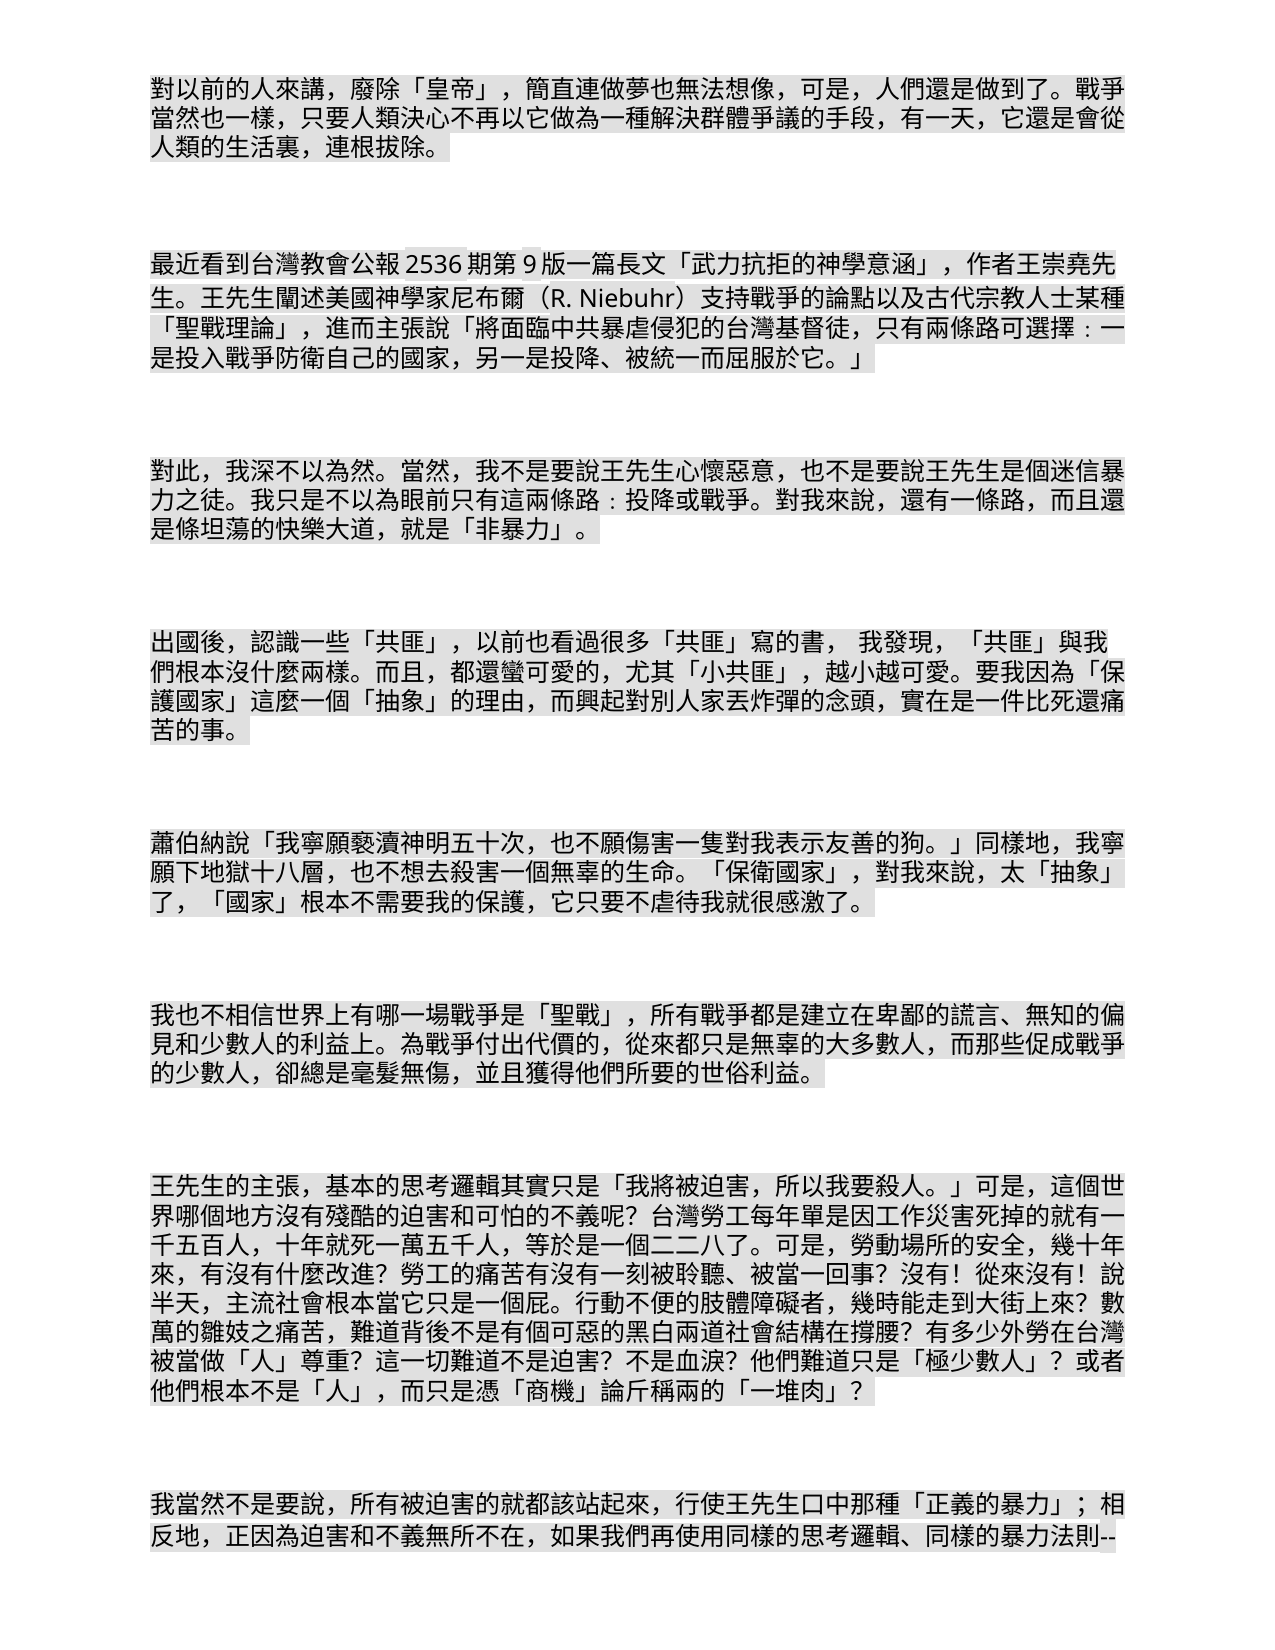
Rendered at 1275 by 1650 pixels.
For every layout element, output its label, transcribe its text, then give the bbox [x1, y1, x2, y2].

text 最近看到台灣教會公報2536期第9版一篇長文「武力抗拒的神學意涵」，作者王崇堯先生。王先生闡述美國神學家尼布爾（R. Niebuhr）支持戰爭的論點以及古代宗教人士某種「聖戰理論」，進而主張說「將面臨中共暴虐侵犯的台灣基督徒，只有兩條路可選擇﹕一是投入戰爭防衛自己的國家，另一是投降、被統一而屈服於它。」 [150, 247, 1125, 373]
text 會有問題的，通常是一些個別情況，至於戰爭，我相信它並不是那麼兩難的一種特殊狀況。跟以前的各種合法刑求一樣，只要我們決心往「廢除它」的路上走，有一天我們就能做到。對以前的人來講，廢除「皇帝」，簡直連做夢也無法想像，可是，人們還是做到了。戰爭當然也一樣，只要人類決心不再以它做為一種解決群體爭議的手段，有一天，它還是會從人類的生活裏，連根拔除。 [150, 75, 1125, 162]
text 對此，我深不以為然。當然，我不是要說王先生心懷惡意，也不是要說王先生是個迷信暴力之徒。我只是不以為眼前只有這兩條路﹕投降或戰爭。對我來說，還有一條路，而且還是條坦蕩的快樂大道，就是「非暴力」。 [150, 457, 1125, 544]
text 蕭伯納說「我寧願褻瀆神明五十次，也不願傷害一隻對我表示友善的狗。」同樣地，我寧願下地獄十八層，也不想去殺害一個無辜的生命。「保衛國家」，對我來說，太「抽象」了，「國家」根本不需要我的保護，它只要不虐待我就很感激了。 [150, 829, 1125, 917]
text 我也不相信世界上有哪一場戰爭是「聖戰」，所有戰爭都是建立在卑鄙的謊言、無知的偏見和少數人的利益上。為戰爭付出代價的，從來都只是無辜的大多數人，而那些促成戰爭的少數人，卻總是毫髮無傷，並且獲得他們所要的世俗利益。 [150, 1001, 1125, 1088]
text 王先生的主張，基本的思考邏輯其實只是「我將被迫害，所以我要殺人。」可是，這個世界哪個地方沒有殘酷的迫害和可怕的不義呢？台灣勞工每年單是因工作災害死掉的就有一千五百人，十年就死一萬五千人，等於是一個二二八了。可是，勞動場所的安全，幾十年來，有沒有什麼改進？勞工的痛苦有沒有一刻被聆聽、被當一回事？沒有！從來沒有！說半天，主流社會根本當它只是一個屁。行動不便的肢體障礙者，幾時能走到大街上來？數萬的雛妓之痛苦，難道背後不是有個可惡的黑白兩道社會結構在撐腰？有多少外勞在台灣被當做「人」尊重？這一切難道不是迫害？不是血淚？他們難道只是「極少數人」？或者他們根本不是「人」，而只是憑「商機」論斤稱兩的「一堆肉」？ [150, 1172, 1125, 1406]
text 我當然不是要說，所有被迫害的就都該站起來，行使王先生口中那種「正義的暴力」；相反地，正因為迫害和不義無所不在，如果我們再使用同樣的思考邏輯、同樣的暴力法則-- [150, 1490, 1125, 1553]
text 出國後，認識一些「共匪」，以前也看過很多「共匪」寫的書， 我發現，「共匪」與我們根本沒什麼兩樣。而且，都還蠻可愛的，尤其「小共匪」，越小越可愛。要我因為「保護國家」這麼一個「抽象」的理由，而興起對別人家丟炸彈的念頭，實在是一件比死還痛苦的事。 [150, 629, 1125, 745]
